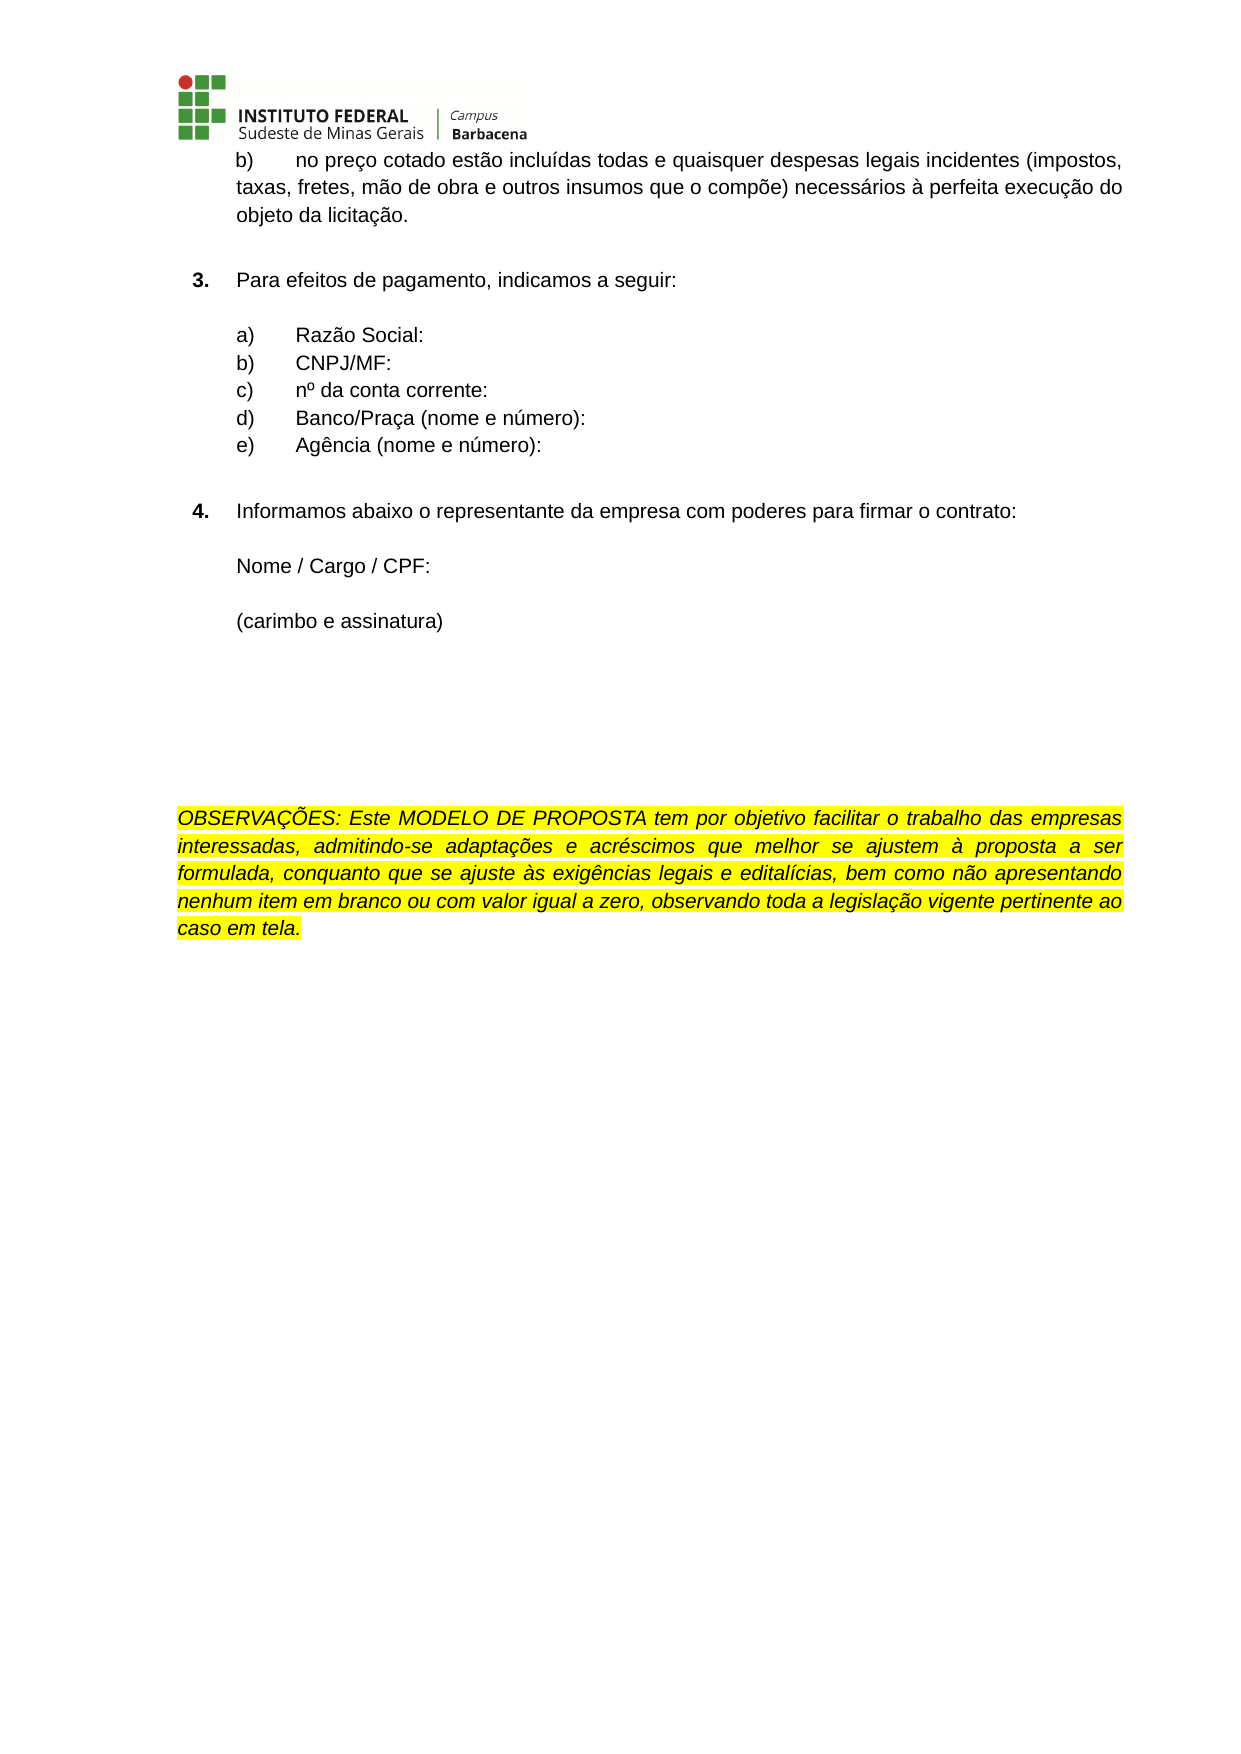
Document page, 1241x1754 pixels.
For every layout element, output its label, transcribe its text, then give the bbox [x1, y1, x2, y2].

text (carimbo e assinatura) [236, 608, 1124, 632]
list Informamos abaixo o representante da empresa com poderes para firmar o contrato: [192, 498, 1124, 522]
list nº da conta corrente: [236, 378, 1124, 402]
text Nome / Cargo / CPF: [236, 553, 1124, 577]
list no preço cotado estão incluídas todas e quaisquer despesas legais incidentes (impostos, taxas, fretes, mão de obra e outros insumos que o compõe) necessários à perfeita execução do objeto da licitação. [235, 148, 1124, 227]
list Razão Social: [236, 323, 1124, 347]
list Para efeitos de pagamento, indicamos a seguir: [192, 268, 1124, 292]
list CNPJ/MF: [236, 351, 1124, 374]
text OBSERVAÇÕES: Este MODELO DE PROPOSTA tem por objetivo facilitar o trabalho das empresas interessadas, admitindo-se adaptações e acréscimos que melhor se ajustem à proposta a ser formulada, conquanto que se ajuste às exigências legais e editalícias, bem como não apresentando nenhum item em branco ou com valor igual a zero, observando toda a legislação vigente pertinente ao caso em tela. [177, 806, 1124, 940]
picture [177, 73, 528, 140]
list Agência (nome e número): [236, 433, 1124, 457]
list Banco/Praça (nome e número): [236, 406, 1124, 429]
